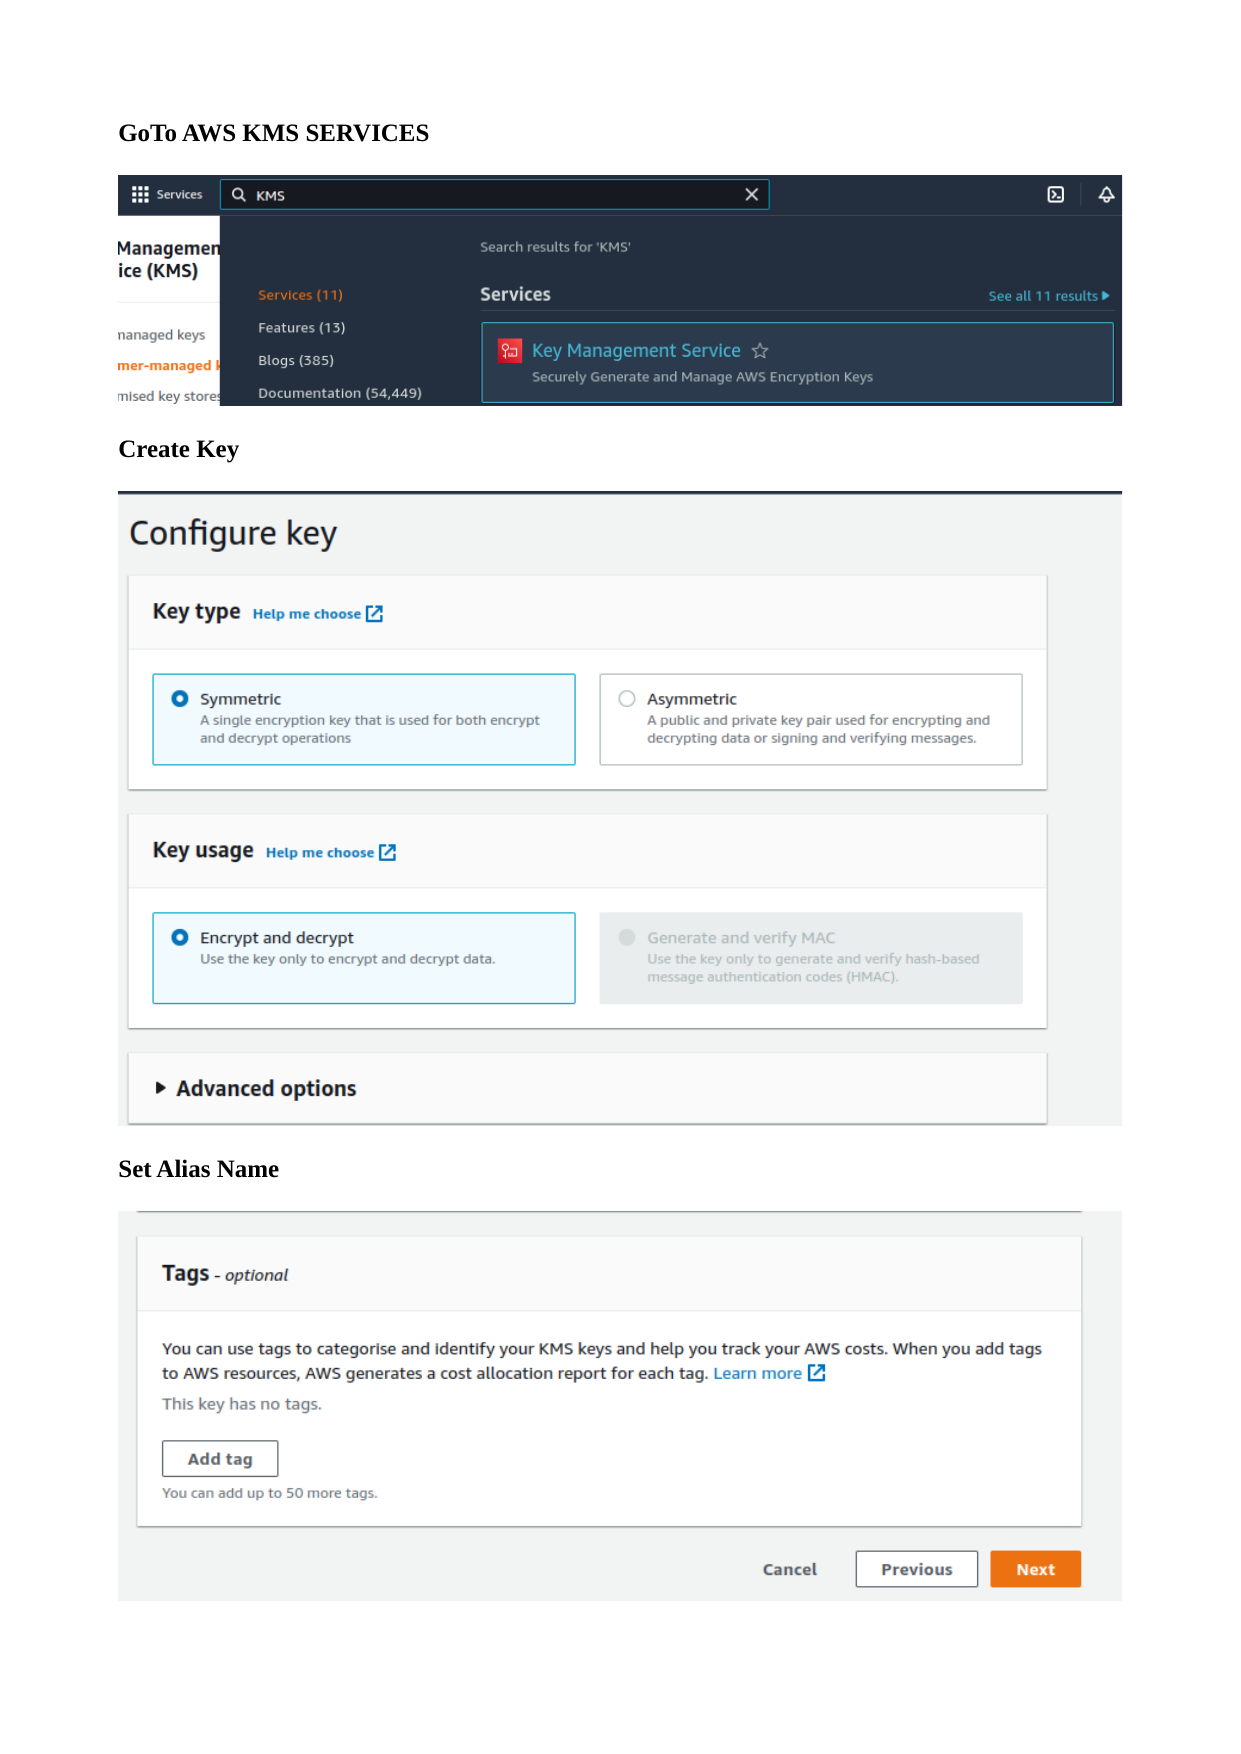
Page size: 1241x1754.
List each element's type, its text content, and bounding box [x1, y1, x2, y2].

picture [118, 491, 1123, 1126]
text Set Alias Name [118, 1154, 1122, 1183]
picture [118, 175, 1123, 406]
picture [118, 1211, 1123, 1601]
text Create Key [118, 434, 1122, 463]
text GoTo AWS KMS SERVICES [118, 118, 1122, 147]
